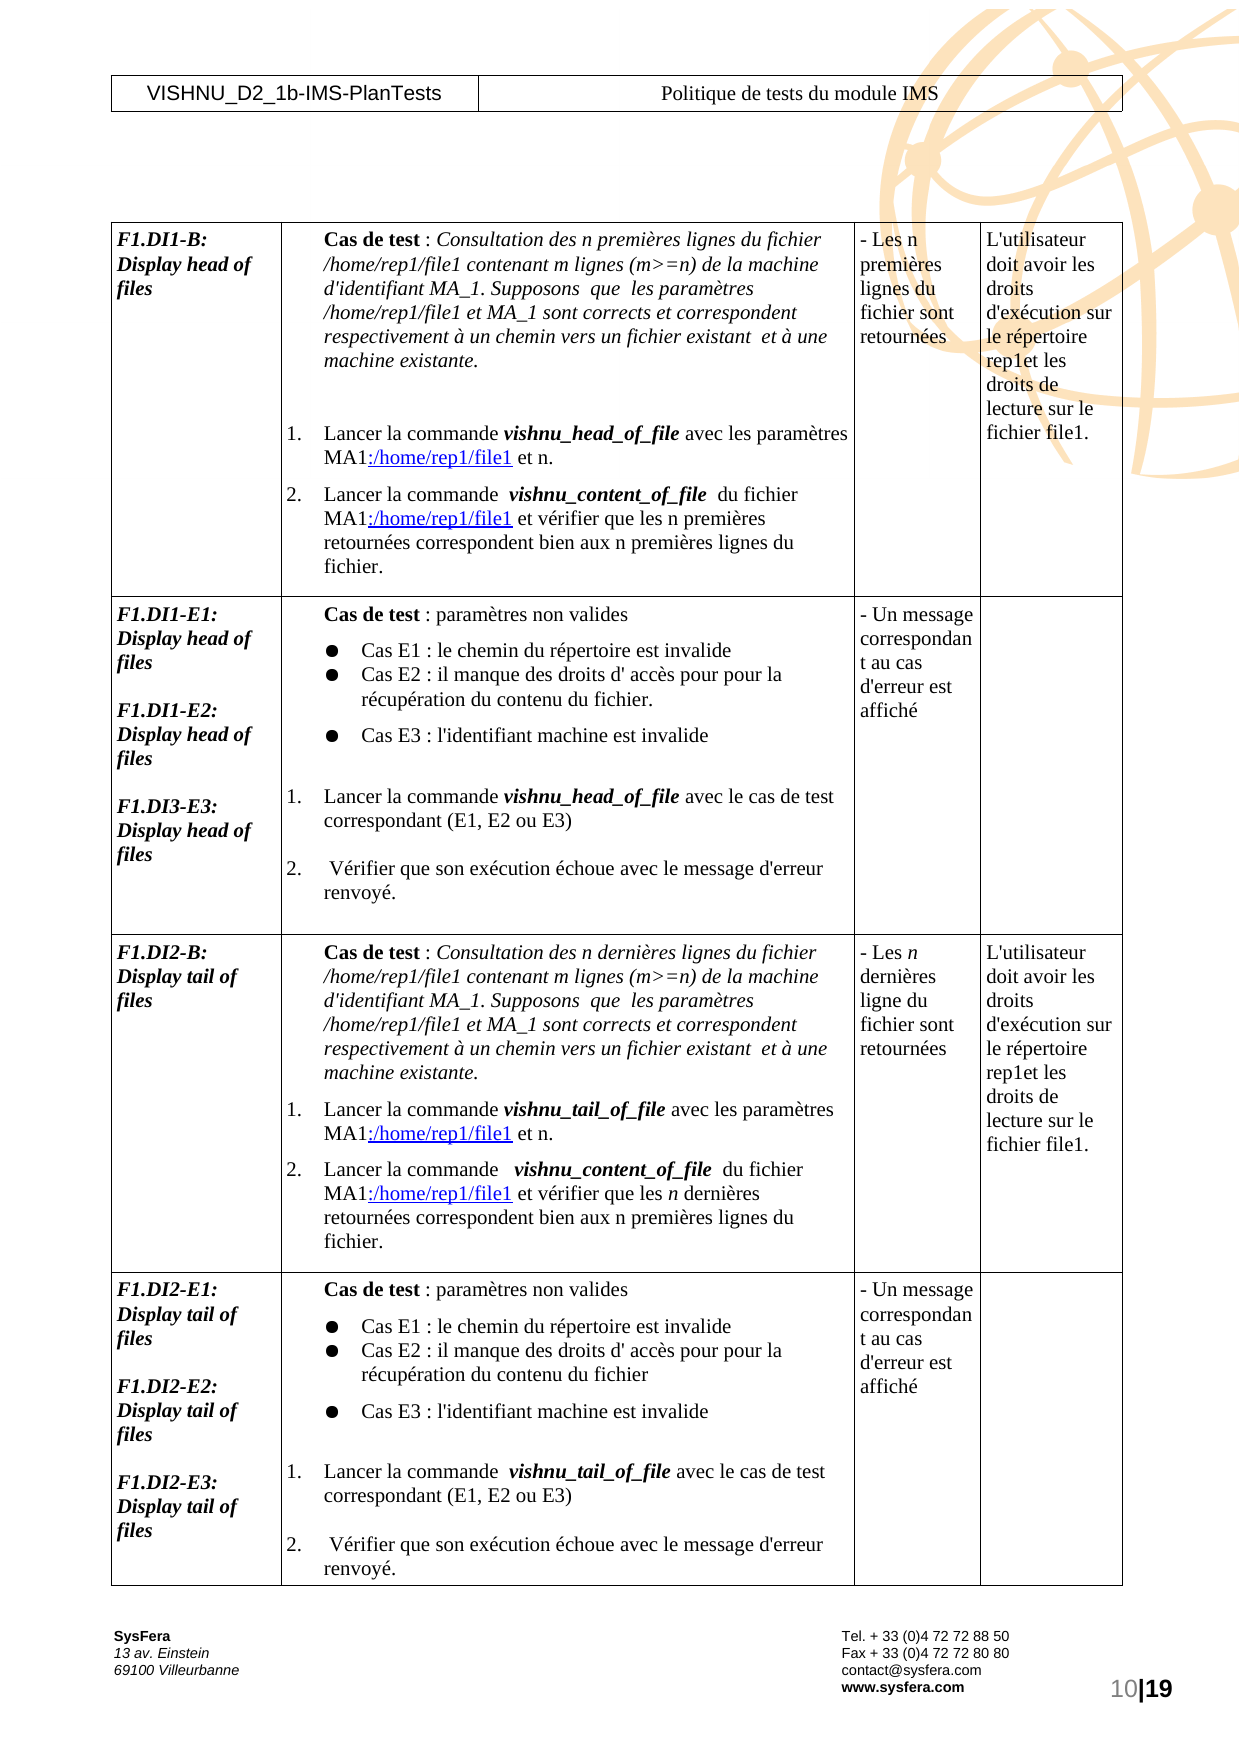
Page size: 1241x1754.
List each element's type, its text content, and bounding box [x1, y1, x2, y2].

table_cell F1.DI1-B: Display head of files [112, 481, 281, 596]
table_cell Cas de test : paramètres non valides Cas E1 : le chemin du répertoire est invalide Cas E2 : il manque des droits d' accès pour pour la récupération du contenu du fichier. Cas E3 : l'identifiant machine est invalide Lancer la commande vishnu_head_of_file avec le cas de test correspondant (E1, E2 ou E3) Vérifier que son exécution échoue avec le message d'erreur renvoyé. [282, 597, 854, 934]
table_cell [981, 1273, 1122, 1585]
picture [282, 223, 854, 479]
table_cell L'utilisateur doit avoir les droits d'exécution sur le répertoire rep1et les droits de lecture sur le fichier file1. [981, 481, 1122, 596]
picture [1, 9, 1239, 479]
table_cell - Un message correspondant au cas d'erreur est affiché [855, 1273, 980, 1585]
table_cell - Un message correspondant au cas d'erreur est affiché [855, 597, 980, 934]
table_cell Cas de test : Consultation des n dernières lignes du fichier /home/rep1/file1 contenant m lignes (m>=n) de la machine d'identifiant MA_1. Supposons que les paramètres /home/rep1/file1 et MA_1 sont corrects et correspondent respectivement à un chemin vers un fichier existant et à une machine existante. Lancer la commande vishnu_tail_of_file avec les paramètres MA1:/home/rep1/file1 et n. Lancer la commande vishnu_content_of_file du fichier MA1:/home/rep1/file1 et vérifier que les n dernières retournées correspondent bien aux n premières lignes du fichier. [282, 935, 854, 1272]
picture [981, 223, 1122, 479]
table_cell F1.DI2-E1: Display tail of files F1.DI2-E2: Display tail of files F1.DI2-E3: Display tail of files [112, 1273, 281, 1585]
picture [112, 223, 281, 479]
table_cell Cas de test : paramètres non valides Cas E1 : le chemin du répertoire est invalide Cas E2 : il manque des droits d' accès pour pour la récupération du contenu du fichier Cas E3 : l'identifiant machine est invalide Lancer la commande vishnu_tail_of_file avec le cas de test correspondant (E1, E2 ou E3) Vérifier que son exécution échoue avec le message d'erreur renvoyé. [282, 1273, 854, 1585]
table_cell - Les n premières lignes du fichier sont retournées [855, 481, 980, 596]
picture [855, 223, 980, 479]
table_cell [981, 597, 1122, 934]
table_cell F1.DI1-E1: Display head of files F1.DI1-E2: Display head of files F1.DI3-E3: Display head of files [112, 597, 281, 934]
table_cell Cas de test : Consultation des n premières lignes du fichier /home/rep1/file1 contenant m lignes (m>=n) de la machine d'identifiant MA_1. Supposons que les paramètres /home/rep1/file1 et MA_1 sont corrects et correspondent respectivement à un chemin vers un fichier existant et à une machine existante. Lancer la commande vishnu_head_of_file avec les paramètres MA1:/home/rep1/file1 et n. Lancer la commande vishnu_content_of_file du fichier MA1:/home/rep1/file1 et vérifier que les n premières retournées correspondent bien aux n premières lignes du fichier. [282, 481, 854, 596]
table_cell - Les n dernières ligne du fichier sont retournées [855, 935, 980, 1272]
table_cell L'utilisateur doit avoir les droits d'exécution sur le répertoire rep1et les droits de lecture sur le fichier file1. [981, 935, 1122, 1272]
table_cell F1.DI2-B: Display tail of files [112, 935, 281, 1272]
